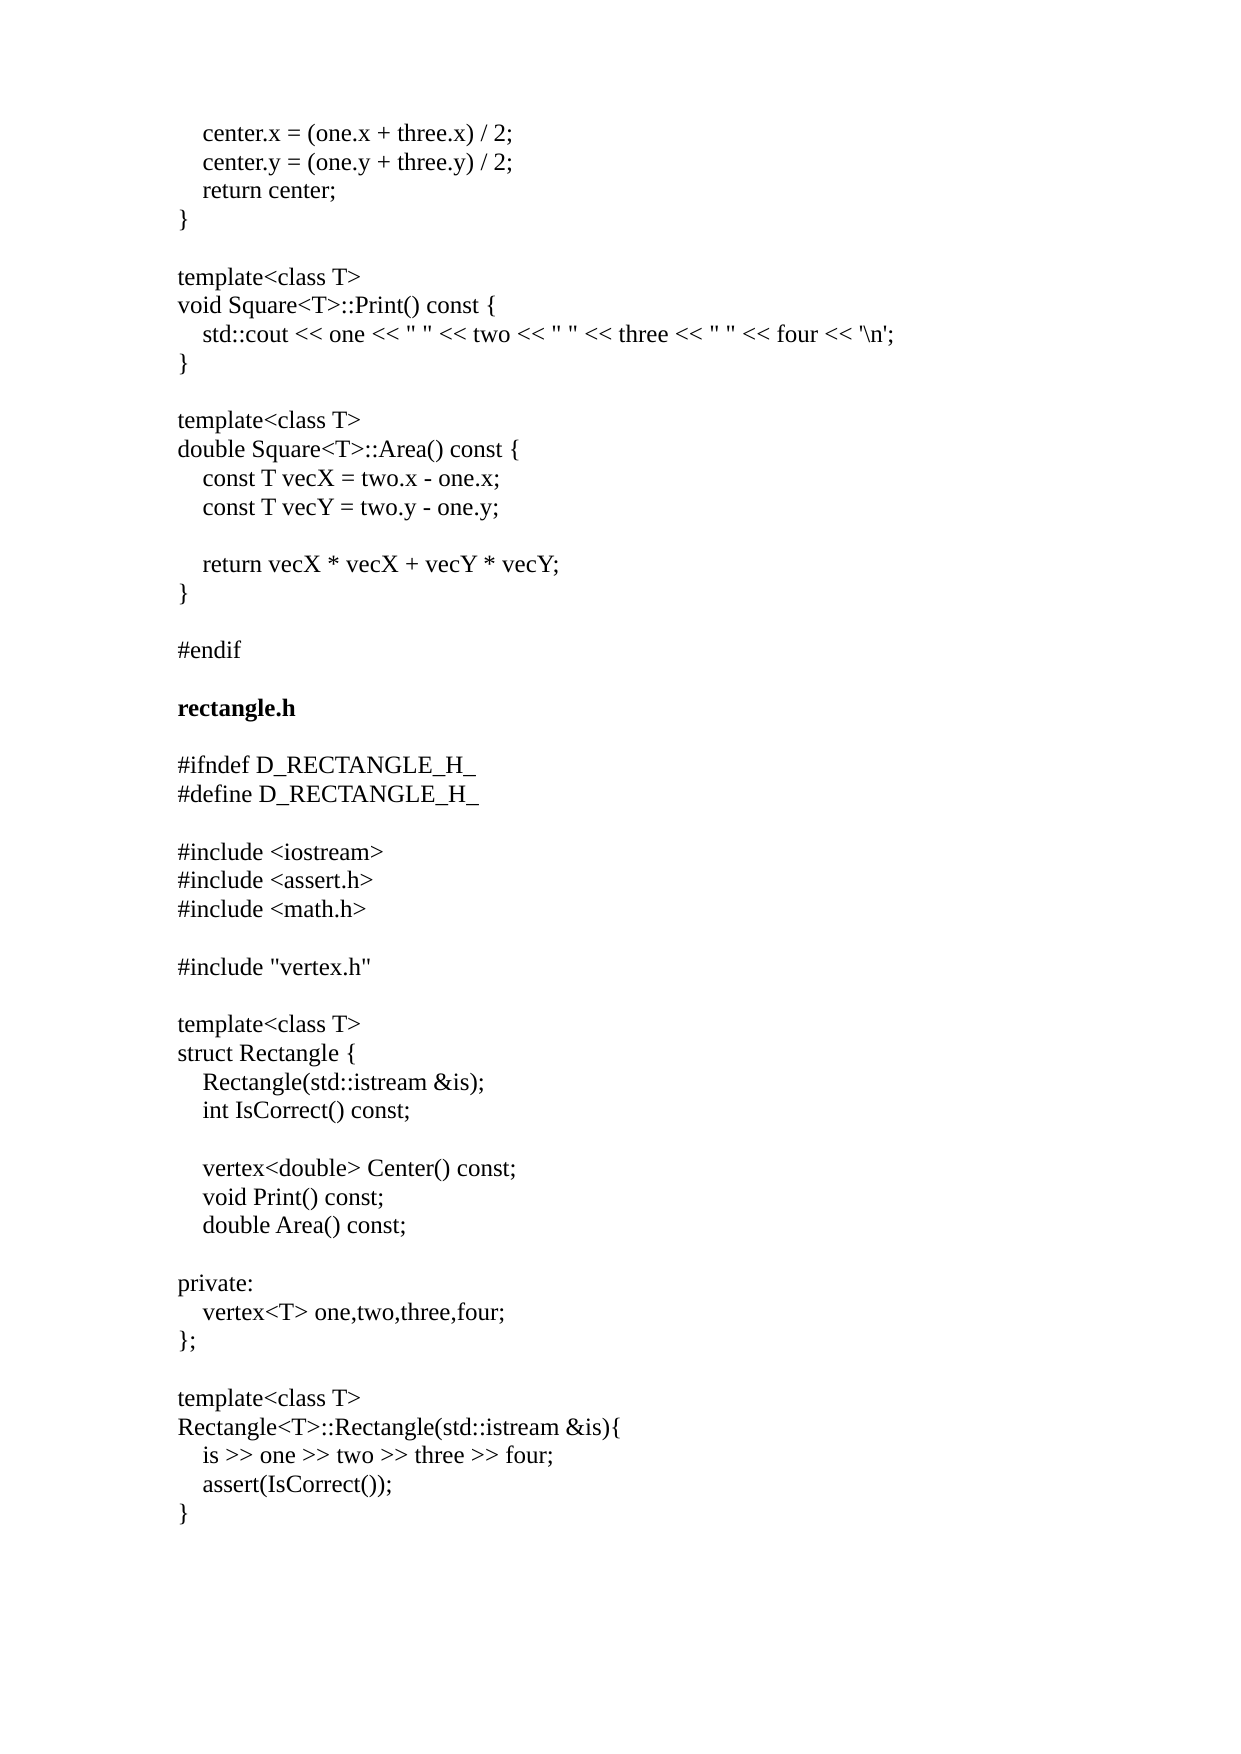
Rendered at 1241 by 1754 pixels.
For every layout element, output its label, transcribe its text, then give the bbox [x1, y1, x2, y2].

text } [177, 578, 1152, 607]
text #define D_RECTANGLE_H_ [177, 779, 1152, 808]
text #include <assert.h> [177, 866, 1152, 894]
text const T vecX = two.x - one.x; [177, 463, 1152, 492]
text }; [177, 1326, 1152, 1354]
text vertex<T> one,two,three,four; [177, 1297, 1152, 1326]
text const T vecY = two.y - one.y; [177, 492, 1152, 521]
text template<class T> [177, 406, 1152, 434]
text assert(IsCorrect()); [177, 1469, 1152, 1498]
text #include "vertex.h" [177, 952, 1152, 981]
text int IsCorrect() const; [177, 1096, 1152, 1124]
text center.x = (one.x + three.x) / 2; [177, 118, 1152, 147]
text void Square<T>::Print() const { [177, 291, 1152, 319]
text double Area() const; [177, 1211, 1152, 1239]
text is >> one >> two >> three >> four; [177, 1441, 1152, 1469]
text #include <math.h> [177, 894, 1152, 923]
text struct Rectangle { [177, 1038, 1152, 1067]
text vertex<double> Center() const; [177, 1153, 1152, 1182]
text #endif [177, 636, 1152, 664]
text template<class T> [177, 1383, 1152, 1412]
text #ifndef D_RECTANGLE_H_ [177, 751, 1152, 779]
text private: [177, 1268, 1152, 1297]
text Rectangle(std::istream &is); [177, 1067, 1152, 1096]
text } [177, 204, 1152, 233]
text template<class T> [177, 1009, 1152, 1038]
text #include <iostream> [177, 837, 1152, 866]
text center.y = (one.y + three.y) / 2; [177, 147, 1152, 176]
text } [177, 1498, 1152, 1527]
text } [177, 348, 1152, 377]
text Rectangle<T>::Rectangle(std::istream &is){ [177, 1412, 1152, 1441]
text rectangle.h [177, 693, 1152, 722]
text std::cout << one << " " << two << " " << three << " " << four << '\n'; [177, 319, 1152, 348]
text template<class T> [177, 262, 1152, 291]
text return vecX * vecX + vecY * vecY; [177, 549, 1152, 578]
text void Print() const; [177, 1182, 1152, 1211]
text double Square<T>::Area() const { [177, 434, 1152, 463]
text return center; [177, 176, 1152, 204]
